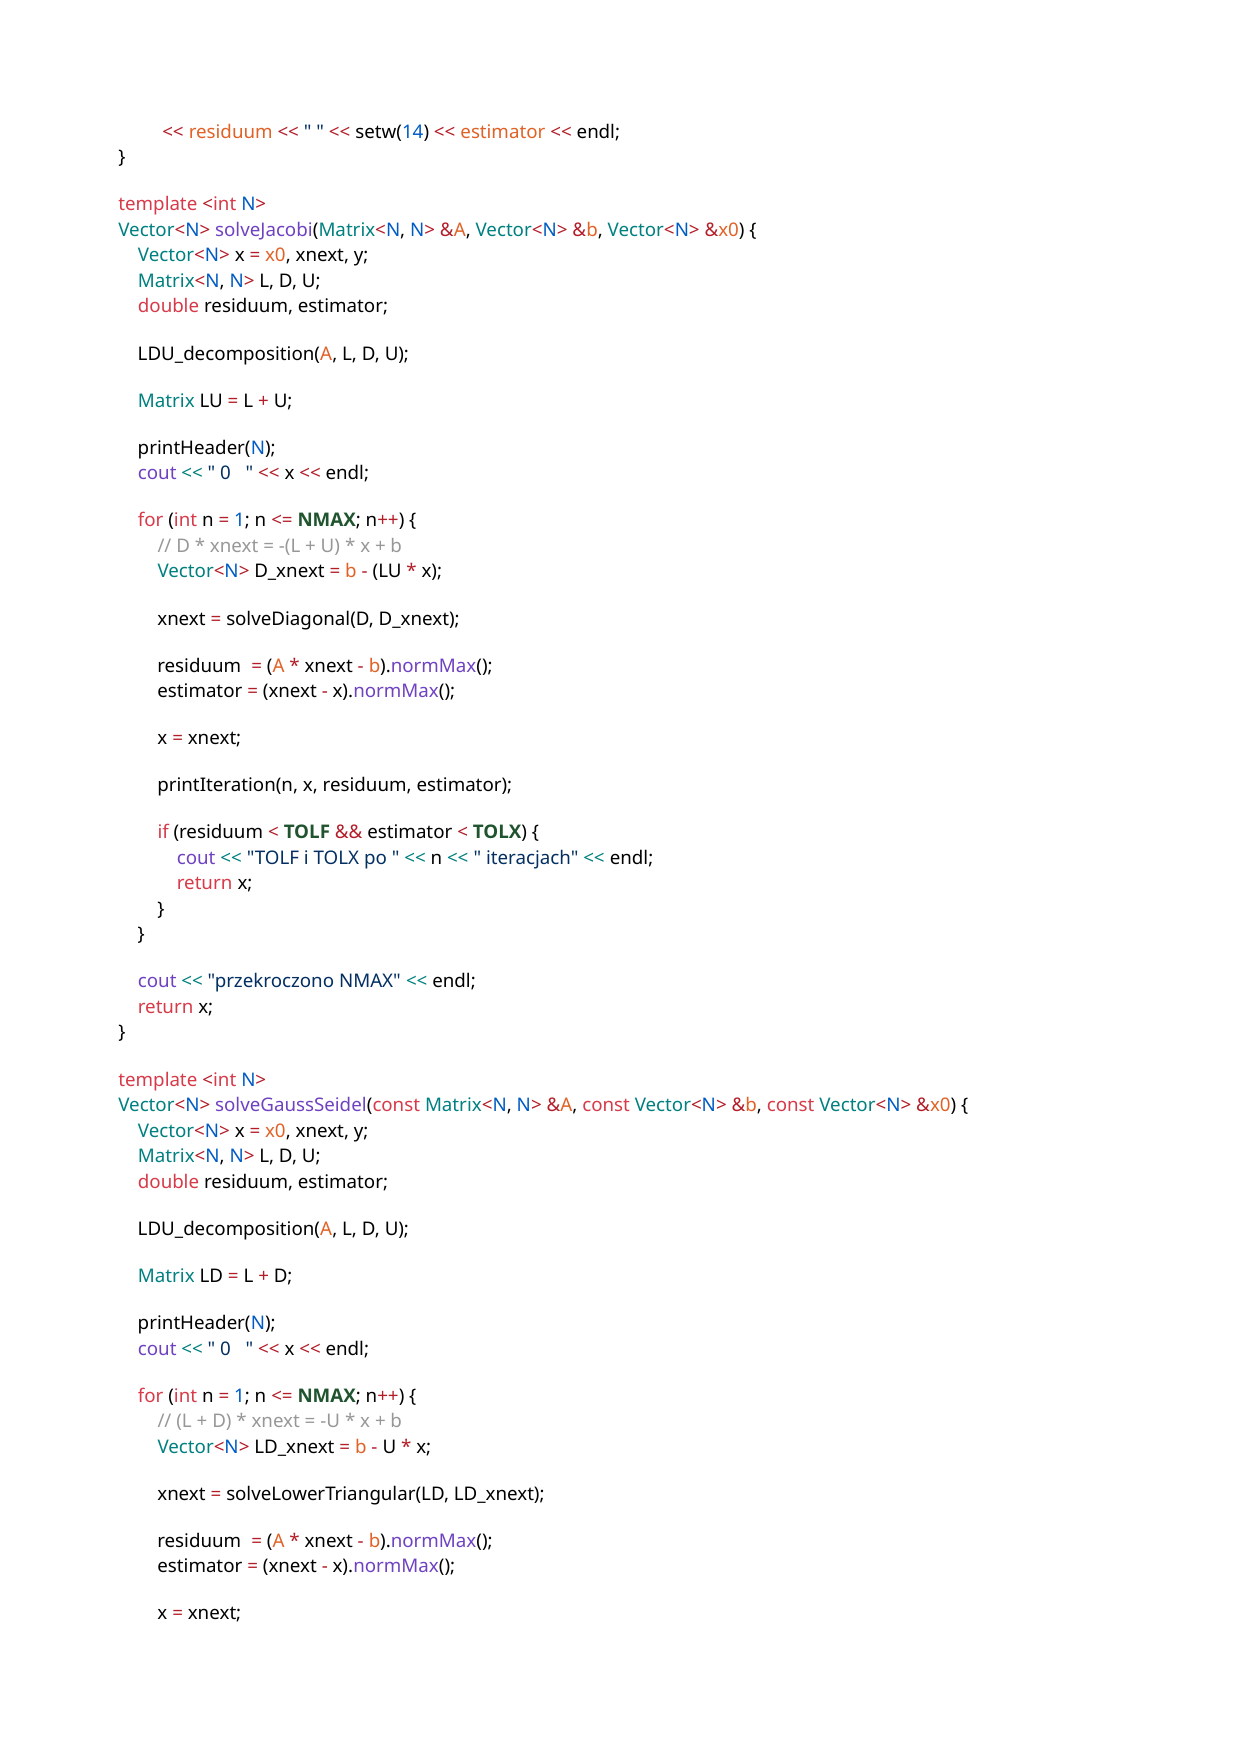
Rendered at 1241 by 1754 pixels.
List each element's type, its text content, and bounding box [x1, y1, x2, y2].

text << residuum << " " << setw(14) << estimator << endl; } template <int N> Vector<N> solveJacobi(Matrix<N, N> &A, Vector<N> &b, Vector<N> &x0) { Vector<N> x = x0, xnext, y; Matrix<N, N> L, D, U; double residuum, estimator; LDU_decomposition(A, L, D, U); Matrix LU = L + U; printHeader(N); cout << " 0 " << x << endl; for (int n = 1; n <= NMAX; n++) { // D * xnext = -(L + U) * x + b Vector<N> D_xnext = b - (LU * x); xnext = solveDiagonal(D, D_xnext); residuum = (A * xnext - b).normMax(); estimator = (xnext - x).normMax(); x = xnext; printIteration(n, x, residuum, estimator); if (residuum < TOLF && estimator < TOLX) { cout << "TOLF i TOLX po " << n << " iteracjach" << endl; return x; } } cout << "przekroczono NMAX" << endl; return x; } template <int N> Vector<N> solveGaussSeidel(const Matrix<N, N> &A, const Vector<N> &b, const Vector<N> &x0) { Vector<N> x = x0, xnext, y; Matrix<N, N> L, D, U; double residuum, estimator; LDU_decomposition(A, L, D, U); Matrix LD = L + D; printHeader(N); cout << " 0 " << x << endl; for (int n = 1; n <= NMAX; n++) { // (L + D) * xnext = -U * x + b Vector<N> LD_xnext = b - U * x; xnext = solveLowerTriangular(LD, LD_xnext); residuum = (A * xnext - b).normMax(); estimator = (xnext - x).normMax(); x = xnext; [118, 118, 1122, 1625]
